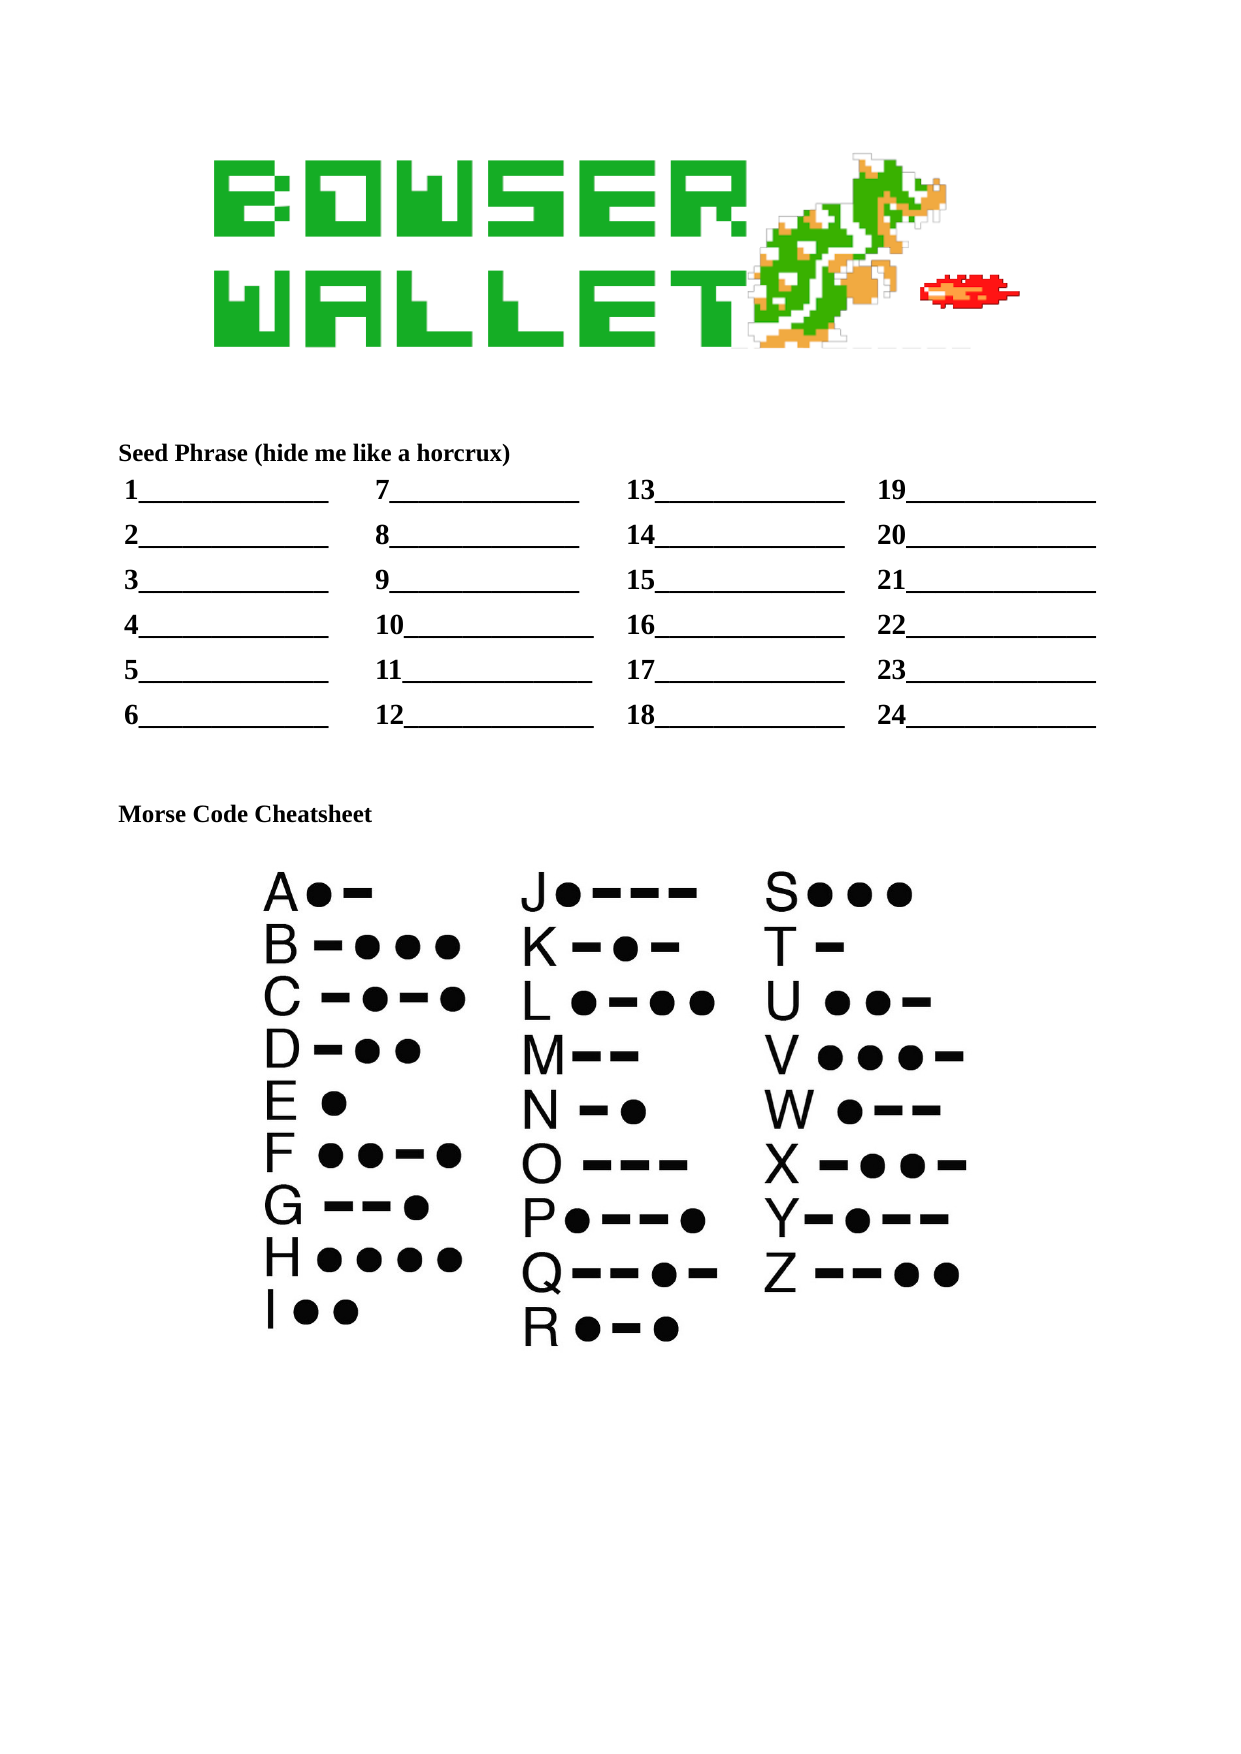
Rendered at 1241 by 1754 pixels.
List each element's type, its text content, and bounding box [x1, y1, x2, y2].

table_cell 18_____________ [620, 692, 871, 737]
table_cell 11_____________ [369, 647, 620, 692]
table_header 7_____________ [369, 467, 620, 512]
picture [241, 856, 1000, 1362]
picture [210, 146, 1031, 352]
table_cell 15_____________ [620, 557, 871, 602]
table_cell 24_____________ [871, 692, 1122, 737]
table_header 13_____________ [620, 467, 871, 512]
text Seed Phrase (hide me like a horcrux) [118, 438, 1122, 467]
table_cell 14_____________ [620, 512, 871, 557]
table_cell 5_____________ [118, 647, 369, 692]
table_cell 9_____________ [369, 557, 620, 602]
table_cell 17_____________ [620, 647, 871, 692]
table_cell 21_____________ [871, 557, 1122, 602]
table_cell 22_____________ [871, 602, 1122, 647]
table_cell 3_____________ [118, 557, 369, 602]
table_cell 8_____________ [369, 512, 620, 557]
table_cell 16_____________ [620, 602, 871, 647]
table_cell 23_____________ [871, 647, 1122, 692]
table_cell 4_____________ [118, 602, 369, 647]
table_cell 10_____________ [369, 602, 620, 647]
text Morse Code Cheatsheet [118, 799, 1122, 828]
table_cell 20_____________ [871, 512, 1122, 557]
table_cell 2_____________ [118, 512, 369, 557]
table_header 1_____________ [118, 467, 369, 512]
table_cell 6_____________ [118, 692, 369, 737]
table_header 19_____________ [871, 467, 1122, 512]
table_cell 12_____________ [369, 692, 620, 737]
